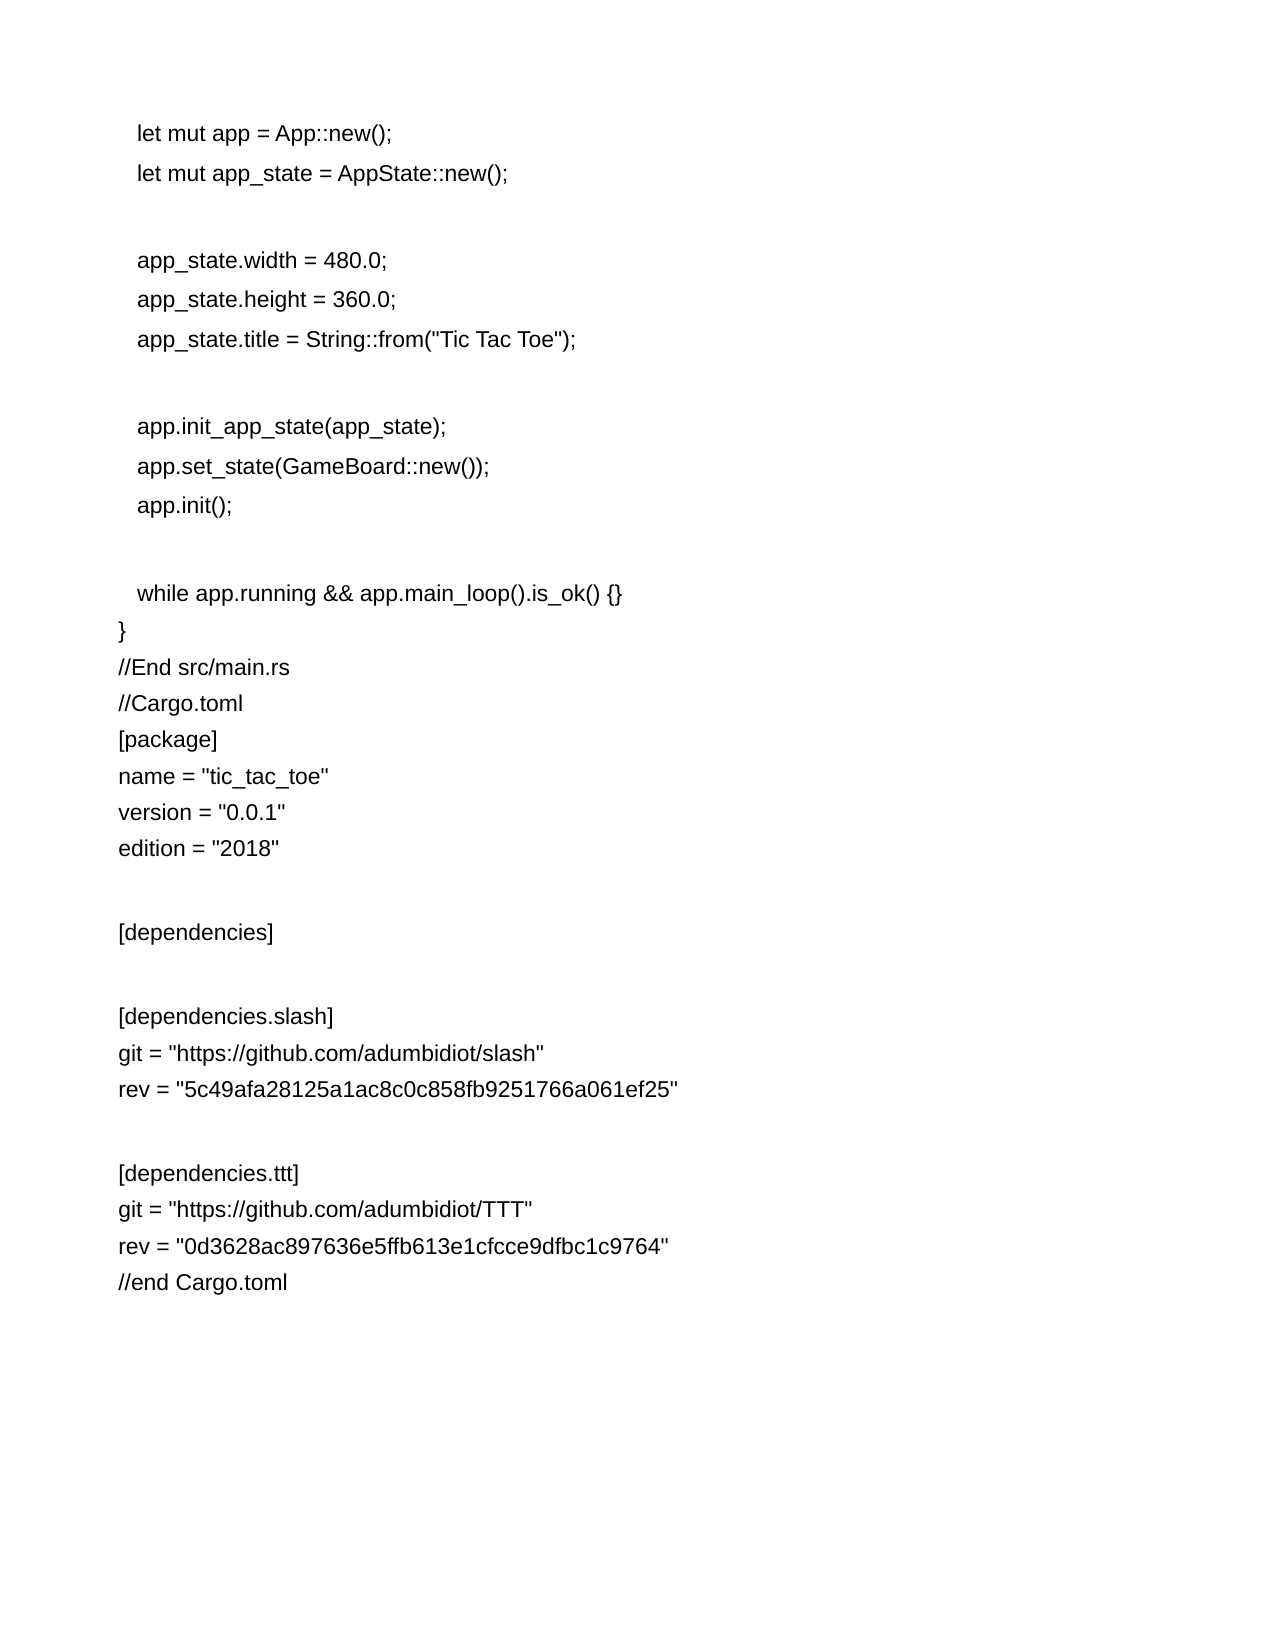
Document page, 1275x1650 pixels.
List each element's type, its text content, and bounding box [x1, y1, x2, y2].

text git = "https://github.com/adumbidiot/slash" [118, 1039, 1157, 1066]
text app_state.width = 480.0; [118, 245, 1157, 274]
text app_state.title = String::from("Tic Tac Toe"); [118, 324, 1157, 353]
text app_state.height = 360.0; [118, 284, 1157, 313]
text name = "tic_tac_toe" [118, 763, 1157, 789]
text rev = "0d3628ac897636e5ffb613e1cfcce9dfbc1c9764" [118, 1233, 1157, 1259]
text [dependencies.slash] [118, 1003, 1157, 1029]
text app.set_state(GameBoard::new()); [118, 451, 1157, 479]
text let mut app_state = AppState::new(); [118, 158, 1157, 186]
text [dependencies] [118, 919, 1157, 946]
text [dependencies.ttt] [118, 1160, 1157, 1186]
text edition = "2018" [118, 835, 1157, 862]
text let mut app = App::new(); [118, 118, 1157, 147]
text //end Cargo.toml [118, 1269, 1157, 1295]
text app.init(); [118, 490, 1157, 519]
text app.init_app_state(app_state); [118, 411, 1157, 440]
text rev = "5c49afa28125a1ac8c0c858fb9251766a061ef25" [118, 1076, 1157, 1102]
text } [118, 617, 1157, 643]
text [package] [118, 726, 1157, 753]
text //Cargo.toml [118, 690, 1157, 716]
text version = "0.0.1" [118, 799, 1157, 825]
text //End src/main.rs [118, 653, 1157, 680]
text while app.running && app.main_loop().is_ok() {} [118, 578, 1157, 606]
text git = "https://github.com/adumbidiot/TTT" [118, 1196, 1157, 1223]
